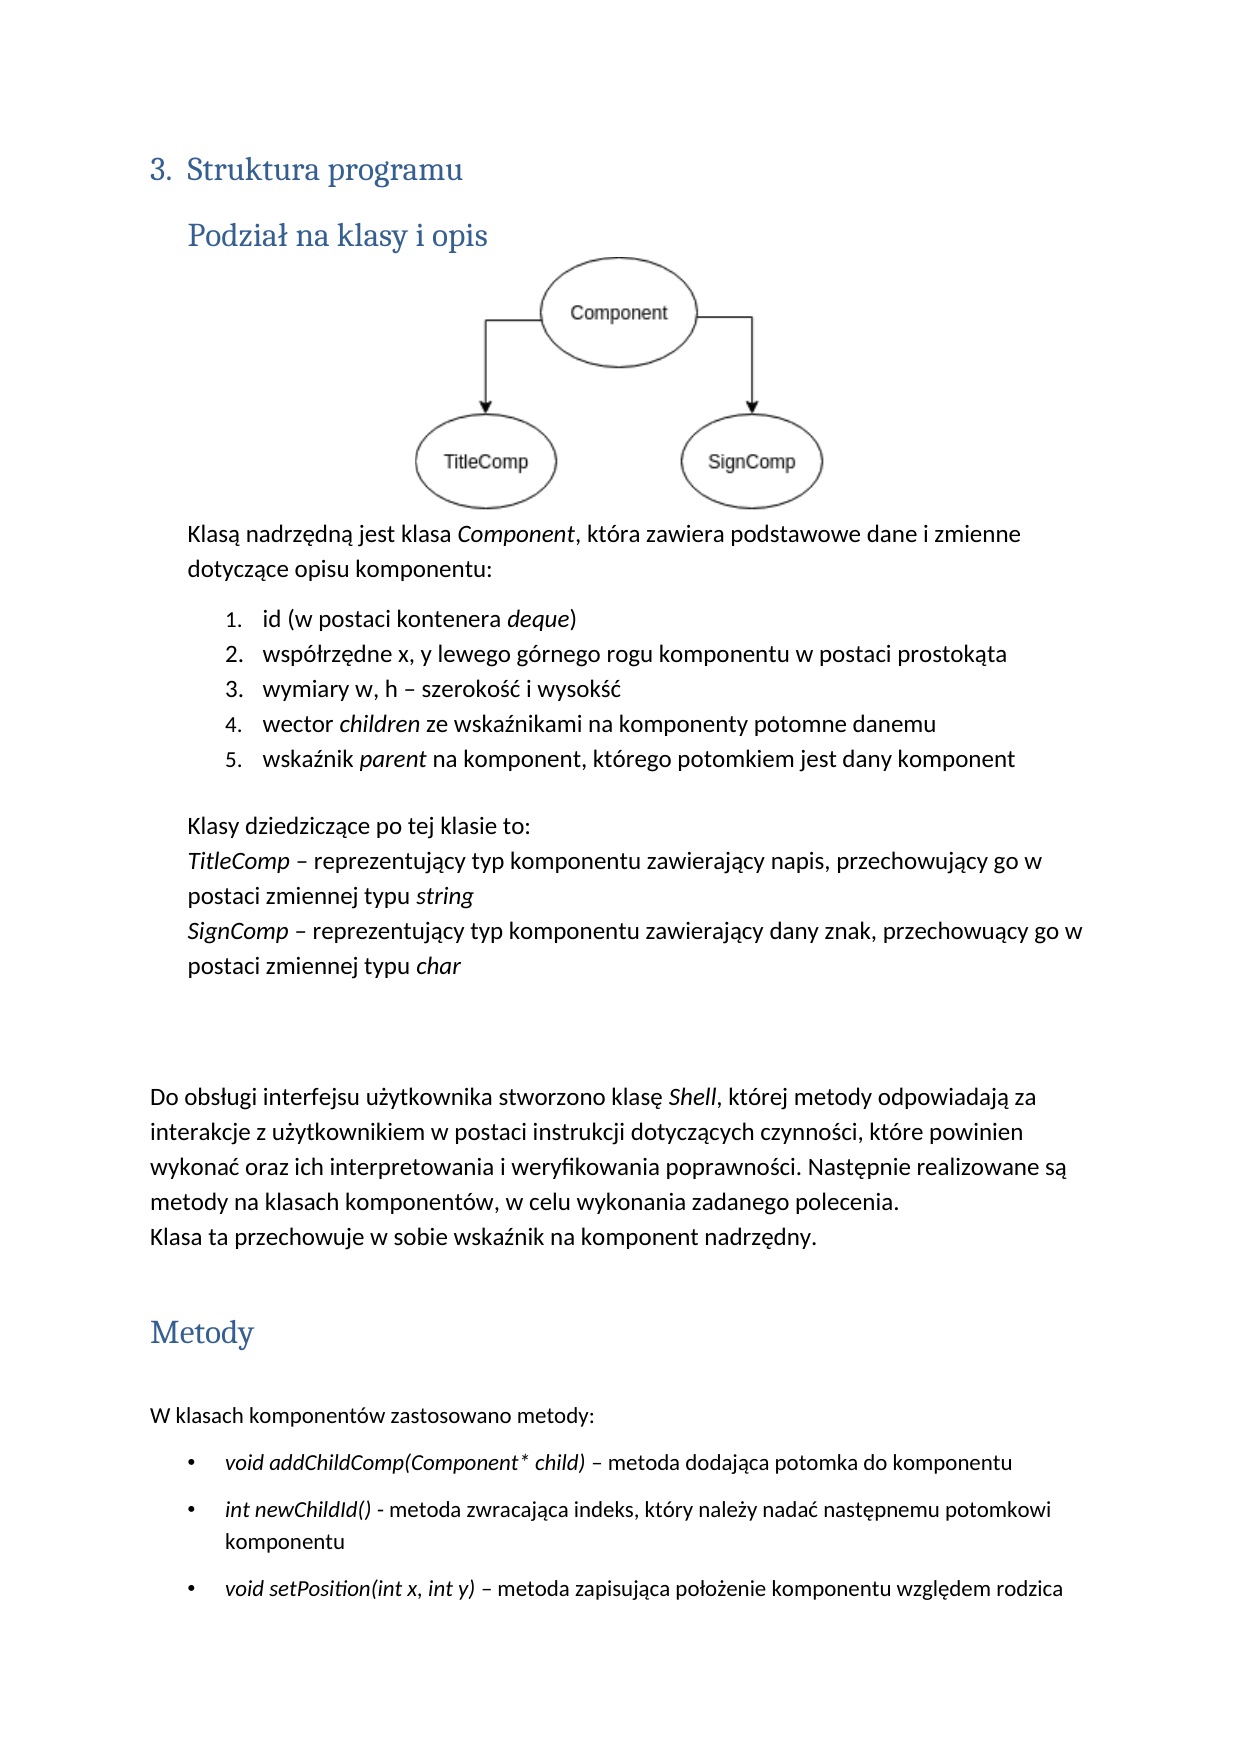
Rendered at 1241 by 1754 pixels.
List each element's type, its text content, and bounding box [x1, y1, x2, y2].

subtitle Metody [150, 1313, 1090, 1352]
list id (w postaci kontenera deque) [225, 603, 1090, 633]
list void setPosition(int x, int y) – metoda zapisująca położenie komponentu względem rodzica [187, 1574, 1090, 1602]
list wector children ze wskaźnikami na komponenty potomne danemu [225, 708, 1090, 738]
subtitle Podział na klasy i opis [150, 216, 1090, 255]
text Klasa ta przechowuje w sobie wskaźnik na komponent nadrzędny. [150, 1221, 1090, 1252]
list void addChildComp(Component* child) – metoda dodająca potomka do komponentu [187, 1448, 1090, 1476]
text Do obsługi interfejsu użytkownika stworzono klasę Shell, której metody odpowiadają za interakcje z użytkownikiem w postaci instrukcji dotyczących czynności, które powinien wykonać oraz ich interpretowania i weryfikowania poprawności. Następnie realizowane są metody na klasach komponentów, w celu wykonania zadanego polecenia. [150, 1081, 1090, 1217]
text W klasach komponentów zastosowano metody: [150, 1402, 1090, 1430]
text SignComp – reprezentujący typ komponentu zawierający dany znak, przechowuący go w postaci zmiennej typu char [187, 915, 1090, 980]
text Klasy dziedziczące po tej klasie to: [150, 810, 1090, 840]
picture [415, 257, 825, 511]
text TitleComp – reprezentujący typ komponentu zawierający napis, przechowujący go w postaci zmiennej typu string [187, 845, 1090, 910]
list Klasą nadrzędną jest klasa Component, która zawiera podstawowe dane i zmienne dotyczące opisu komponentu: [150, 258, 1090, 584]
list wymiary w, h – szerokość i wysokść [225, 673, 1090, 703]
list współrzędne x, y lewego górnego rogu komponentu w postaci prostokąta [225, 638, 1090, 668]
subtitle Struktura programu [150, 150, 1090, 188]
list int newChildId() - metoda zwracająca indeks, który należy nadać następnemu potomkowi komponentu [187, 1495, 1090, 1555]
list wskaźnik parent na komponent, którego potomkiem jest dany komponent [225, 743, 1090, 806]
